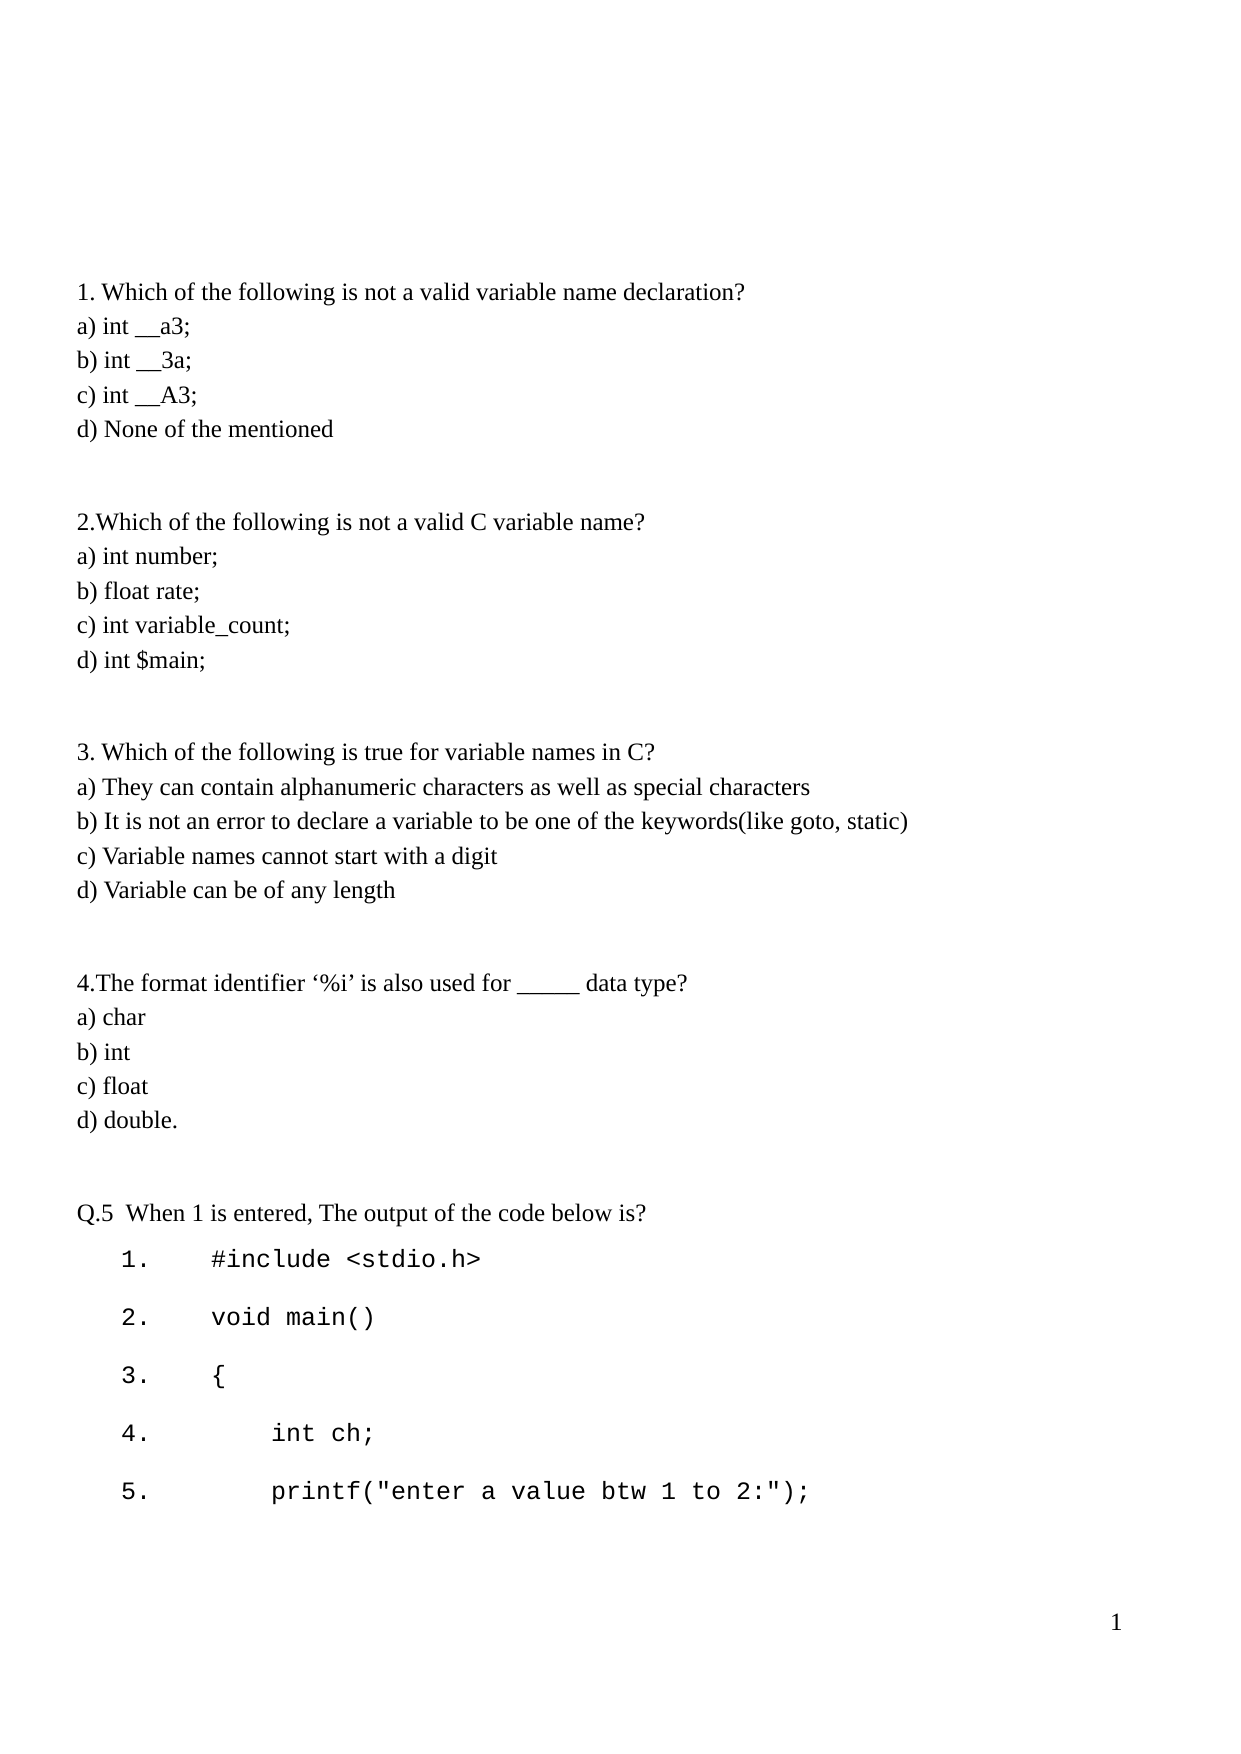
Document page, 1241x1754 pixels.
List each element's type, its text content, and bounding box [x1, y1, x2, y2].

table_cell Q.5 When 1 is entered, The output of the code below is? #include <stdio.h> void main() { int ch; printf("enter a value btw 1 to 2:"); scanf("%d", &ch); switch (ch, ch + 1) { case 1: printf("1\n"); break; case 2: printf("2"); break; } } a) 1 b) 2 c) 3 d) Run time error [77, 1198, 1123, 1536]
table_cell 4.The format identifier ‘%i’ is also used for _____ data type? a) char b) int c) float d) double. [77, 968, 1123, 1198]
table_header 1. Which of the following is not a valid variable name declaration? a) int __a3; b) int __3a; c) int __A3; d) None of the mentioned [77, 277, 1123, 507]
table_cell 3. Which of the following is true for variable names in C? a) They can contain alphanumeric characters as well as special characters b) It is not an error to declare a variable to be one of the keywords(like goto, static) c) Variable names cannot start with a digit d) Variable can be of any length [77, 737, 1123, 968]
table_cell 2.Which of the following is not a valid C variable name? a) int number; b) float rate; c) int variable_count; d) int $main; [77, 507, 1123, 737]
